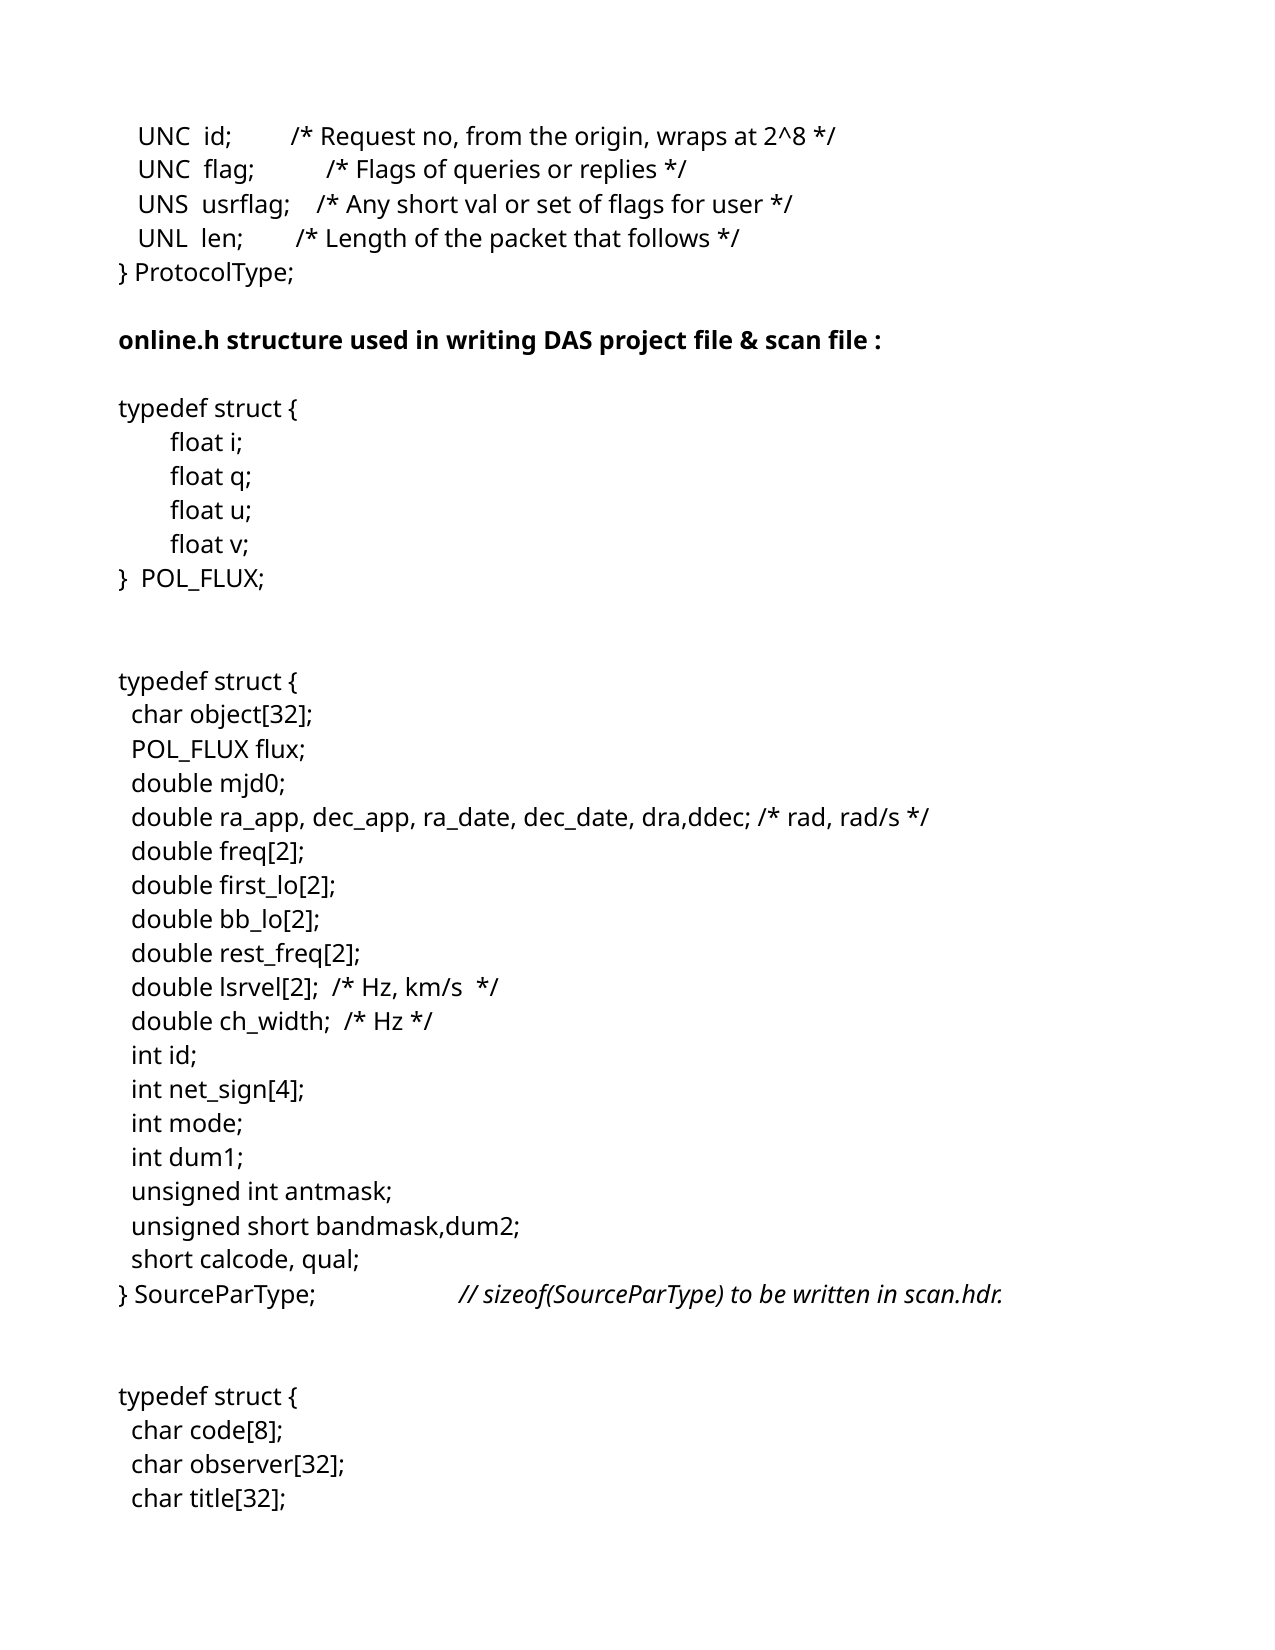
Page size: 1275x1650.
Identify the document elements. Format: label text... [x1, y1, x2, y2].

text double ra_app, dec_app, ra_date, dec_date, dra,ddec; /* rad, rad/s */ [118, 799, 1157, 833]
text POL_FLUX flux; [118, 731, 1157, 765]
text int net_sign[4]; [118, 1072, 1157, 1106]
text double first_lo[2]; [118, 867, 1157, 902]
text unsigned short bandmask,dum2; [118, 1208, 1157, 1242]
text char observer[32]; [118, 1447, 1157, 1481]
text double bb_lo[2]; [118, 902, 1157, 936]
text float q; [118, 459, 1157, 493]
text UNS usrflag; /* Any short val or set of flags for user */ [118, 186, 1157, 220]
text int dum1; [118, 1140, 1157, 1174]
text float v; [118, 527, 1157, 561]
text char title[32]; [118, 1481, 1157, 1515]
text int id; [118, 1038, 1157, 1072]
text double lsrvel[2]; /* Hz, km/s */ [118, 970, 1157, 1004]
text UNC flag; /* Flags of queries or replies */ [118, 152, 1157, 186]
text UNL len; /* Length of the packet that follows */ [118, 220, 1157, 254]
text typedef struct { [118, 391, 1157, 425]
text unsigned int antmask; [118, 1174, 1157, 1208]
text char code[8]; [118, 1412, 1157, 1447]
text online.h structure used in writing DAS project file & scan file : [118, 322, 1157, 357]
text double mjd0; [118, 765, 1157, 799]
text } POL_FLUX; [118, 561, 1157, 595]
text char object[32]; [118, 697, 1157, 731]
text float i; [118, 425, 1157, 459]
text int mode; [118, 1106, 1157, 1140]
text typedef struct { [118, 1378, 1157, 1412]
text double freq[2]; [118, 833, 1157, 867]
text } SourceParType; // sizeof(SourceParType) to be written in scan.hdr. [118, 1276, 1157, 1310]
text UNC id; /* Request no, from the origin, wraps at 2^8 */ [118, 118, 1157, 152]
text float u; [118, 493, 1157, 527]
text double ch_width; /* Hz */ [118, 1004, 1157, 1038]
text short calcode, qual; [118, 1242, 1157, 1276]
text typedef struct { [118, 663, 1157, 697]
text double rest_freq[2]; [118, 936, 1157, 970]
text } ProtocolType; [118, 254, 1157, 288]
